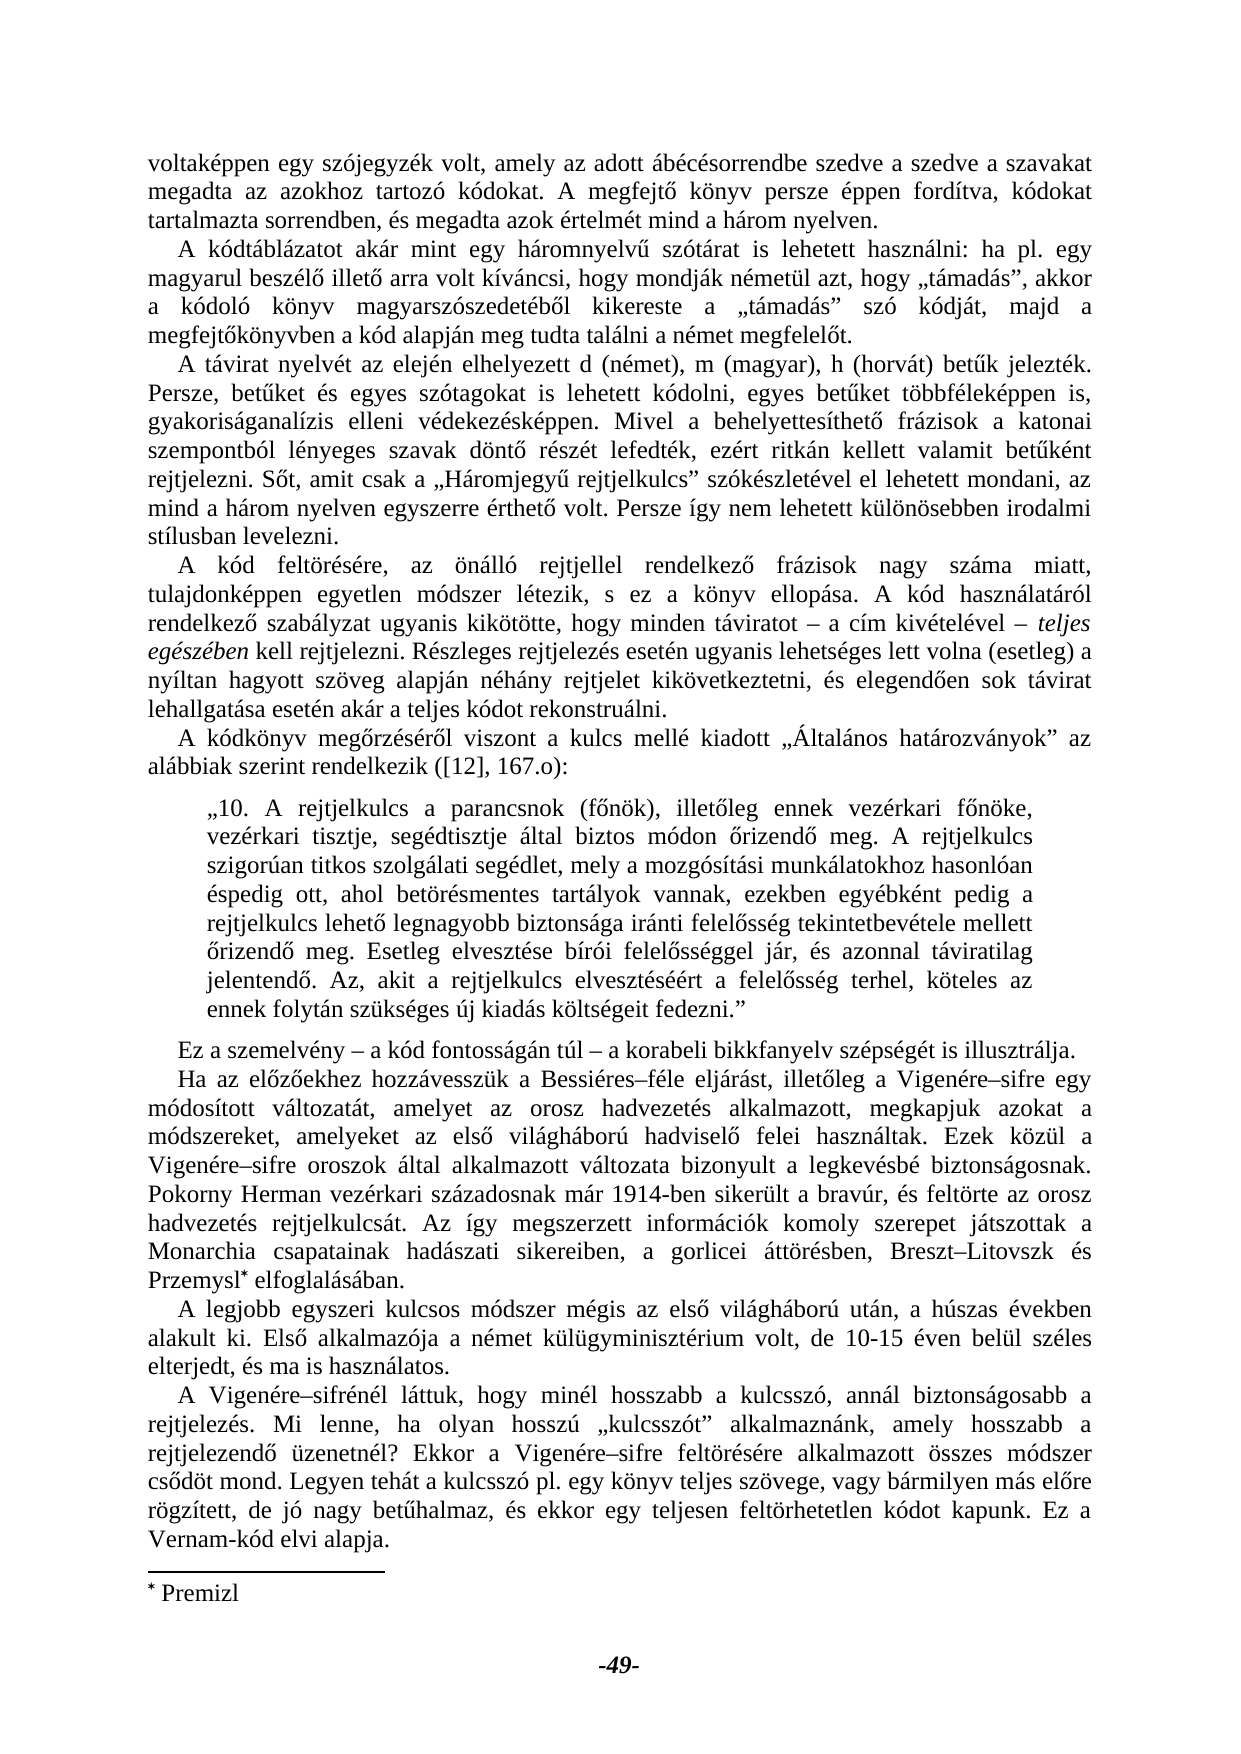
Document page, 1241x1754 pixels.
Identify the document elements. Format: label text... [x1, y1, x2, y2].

text A kód feltörésére, az önálló rejtjellel rendelkező frázisok nagy száma miatt, tulajdonképpen egyetlen módszer létezik, s ez a könyv ellopása. A kód használatáról rendelkező szabályzat ugyanis kikötötte, hogy minden táviratot – a cím kivételével – teljes egészében kell rejtjelezni. Részleges rejtjelezés esetén ugyanis lehetséges lett volna (esetleg) a nyíltan hagyott szöveg alapján néhány rejtjelet kikövetkeztetni, és elegendően sok távirat lehallgatása esetén akár a teljes kódot rekonstruálni. [148, 550, 1093, 723]
text A kódkönyv megőrzéséről viszont a kulcs mellé kiadott „Általános határozványok” az alábbiak szerint rendelkezik ([12], 167.o): [148, 723, 1093, 780]
text A legjobb egyszeri kulcsos módszer mégis az első világháború után, a húszas években alakult ki. Első alkalmazója a német külügyminisztérium volt, de 10-15 éven belül széles elterjedt, és ma is használatos. [148, 1294, 1093, 1380]
text „10. A rejtjelkulcs a parancsnok (főnök), illetőleg ennek vezérkari főnöke, vezérkari tisztje, segédtisztje által biztos módon őrizendő meg. A rejtjelkulcs szigorúan titkos szolgálati segédlet, mely a mozgósítási munkálatokhoz hasonlóan éspedig ott, ahol betörésmentes tartályok vannak, ezekben egyébként pedig a rejtjelkulcs lehető legnagyobb biztonsága iránti felelősség tekintetbevétele mellett őrizendő meg. Esetleg elvesztése bírói felelősséggel jár, és azonnal táviratilag jelentendő. Az, akit a rejtjelkulcs elvesztéséért a felelősség terhel, köteles az ennek folytán szükséges új kiadás költségeit fedezni.” [207, 793, 1033, 1023]
text A távirat nyelvét az elején elhelyezett d (német), m (magyar), h (horvát) betűk jelezték. Persze, betűket és egyes szótagokat is lehetett kódolni, egyes betűket többféleképpen is, gyakoriságanalízis elleni védekezésképpen. Mivel a behelyettesíthető frázisok a katonai szempontból lényeges szavak döntő részét lefedték, ezért ritkán kellett valamit betűként rejtjelezni. Sőt, amit csak a „Háromjegyű rejtjelkulcs” szókészletével el lehetett mondani, az mind a három nyelven egyszerre érthető volt. Persze így nem lehetett különösebben irodalmi stílusban levelezni. [148, 349, 1093, 550]
text A kódtáblázatot akár mint egy háromnyelvű szótárat is lehetett használni: ha pl. egy magyarul beszélő illető arra volt kíváncsi, hogy mondják németül azt, hogy „támadás”, akkor a kódoló könyv magyarszószedetéből kikereste a „támadás” szó kódját, majd a megfejtőkönyvben a kód alapján meg tudta találni a német megfelelőt. [148, 234, 1093, 349]
text Ez a szemelvény – a kód fontosságán túl – a korabeli bikkfanyelv szépségét is illusztrálja. [148, 1035, 1093, 1064]
text voltaképpen egy szójegyzék volt, amely az adott ábécésorrendbe szedve a szedve a szavakat megadta az azokhoz tartozó kódokat. A megfejtő könyv persze éppen fordítva, kódokat tartalmazta sorrendben, és megadta azok értelmét mind a három nyelven. [148, 148, 1093, 234]
text A Vigenére–sifrénél láttuk, hogy minél hosszabb a kulcsszó, annál biztonságosabb a rejtjelezés. Mi lenne, ha olyan hosszú „kulcsszót” alkalmaznánk, amely hosszabb a rejtjelezendő üzenetnél? Ekkor a Vigenére–sifre feltörésére alkalmazott összes módszer csődöt mond. Legyen tehát a kulcsszó pl. egy könyv teljes szövege, vagy bármilyen más előre rögzített, de jó nagy betűhalmaz, és ekkor egy teljesen feltörhetetlen kódot kapunk. Ez a Vernam-kód elvi alapja. [148, 1380, 1093, 1553]
text Ha az előzőekhez hozzávesszük a Bessiéres–féle eljárást, illetőleg a Vigenére–sifre egy módosított változatát, amelyet az orosz hadvezetés alkalmazott, megkapjuk azokat a módszereket, amelyeket az első világháború hadviselő felei használtak. Ezek közül a Vigenére–sifre oroszok által alkalmazott változata bizonyult a legkevésbé biztonságosnak. Pokorny Herman vezérkari századosnak már 1914-ben sikerült a bravúr, és feltörte az orosz hadvezetés rejtjelkulcsát. Az így megszerzett információk komoly szerepet játszottak a Monarchia csapatainak hadászati sikereiben, a gorlicei áttörésben, Breszt–Litovszk és Przemysl elfoglalásában. [148, 1064, 1093, 1294]
text Premizl [148, 1578, 1093, 1606]
